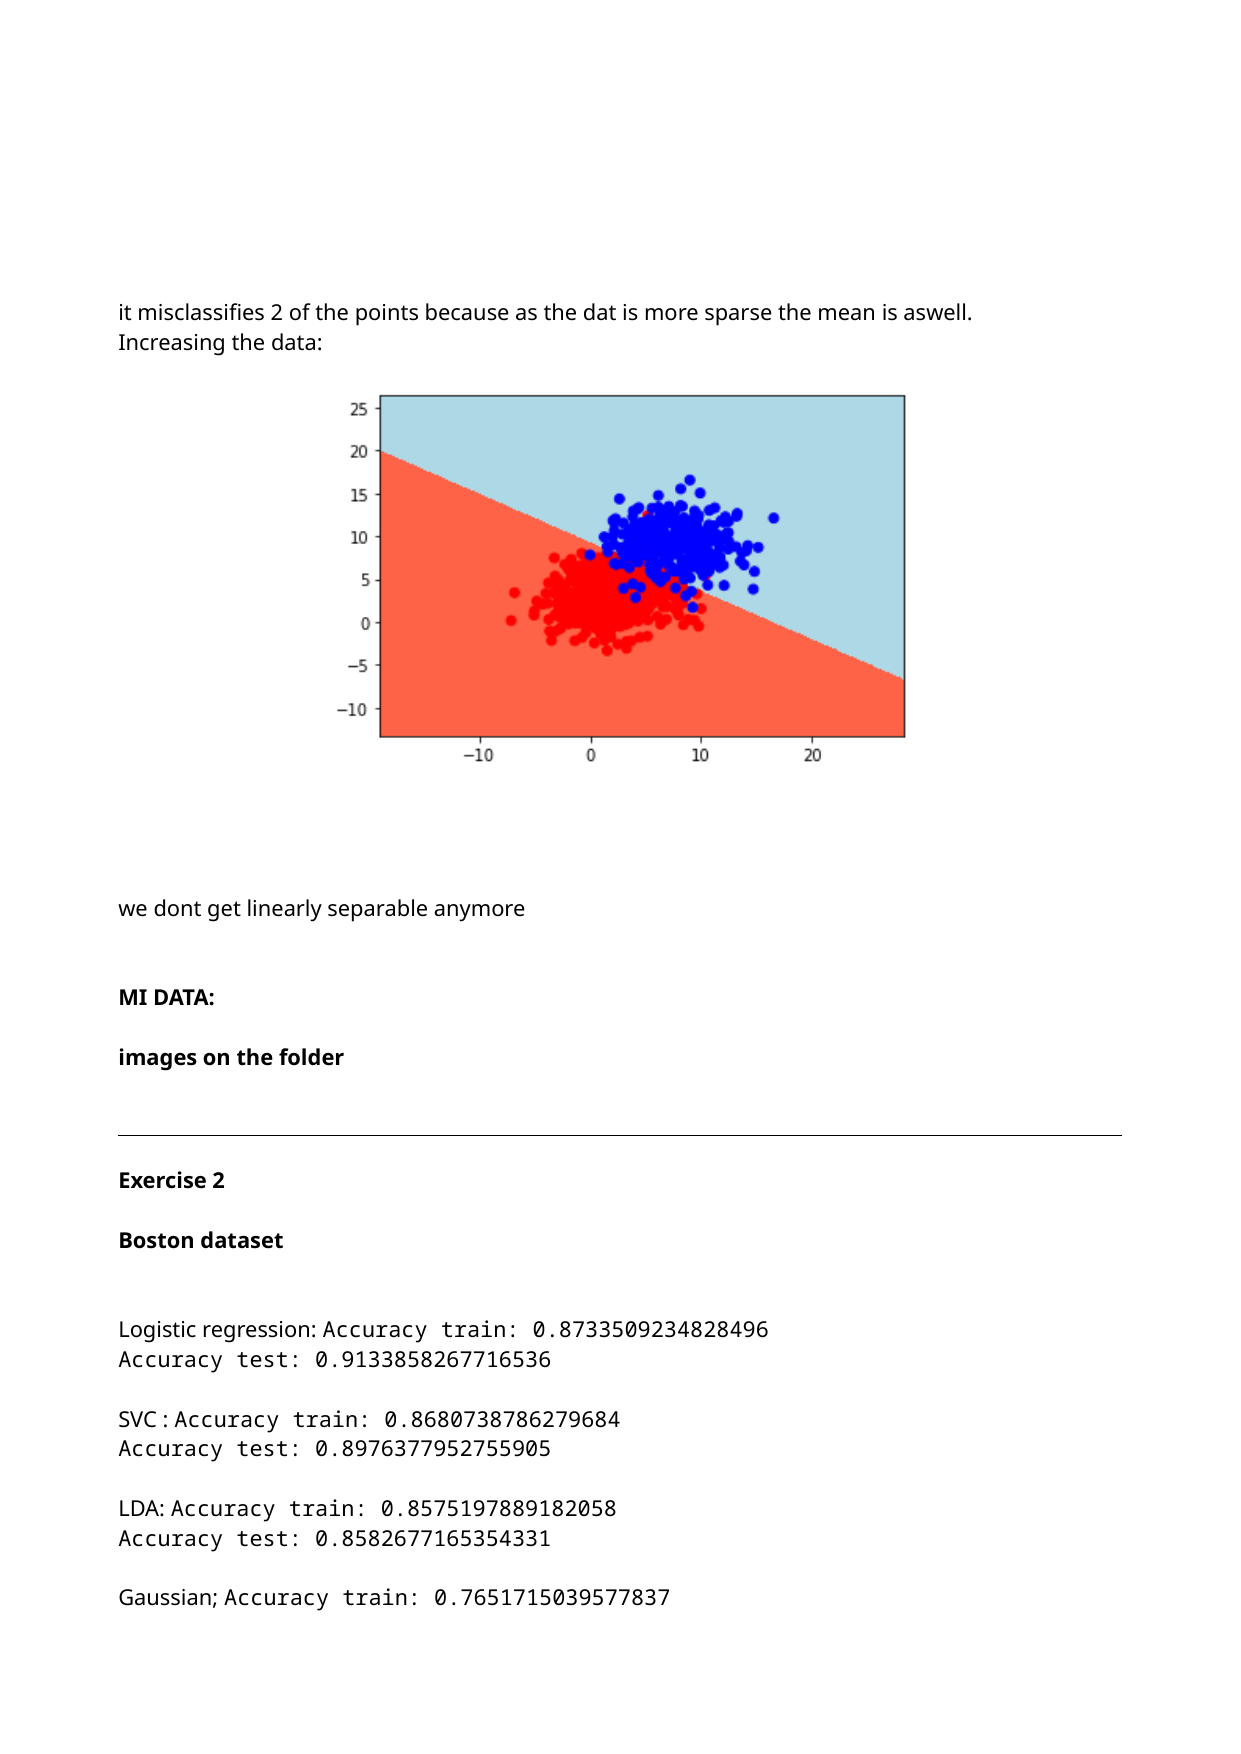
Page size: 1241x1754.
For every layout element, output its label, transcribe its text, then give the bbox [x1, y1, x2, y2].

text Boston dataset [118, 1225, 1122, 1255]
text Gaussian; Accuracy train: 0.7651715039577837 [118, 1582, 1122, 1612]
text Logistic regression: Accuracy train: 0.8733509234828496 [118, 1314, 1122, 1344]
text Accuracy test: 0.9133858267716536 [118, 1344, 1122, 1374]
text Increasing the data: [118, 327, 1122, 356]
text we dont get linearly separable anymore [118, 893, 1122, 922]
text Accuracy test: 0.8976377952755905 [118, 1433, 1122, 1463]
text Exercise 2 [118, 1165, 1122, 1195]
text Accuracy test: 0.8582677165354331 [118, 1523, 1122, 1553]
text SVC : Accuracy train: 0.8680738786279684 [118, 1404, 1122, 1433]
text LDA: Accuracy train: 0.8575197889182058 [118, 1493, 1122, 1523]
text it misclassifies 2 of the points because as the dat is more sparse the mean is aswell. [118, 297, 1122, 327]
picture [325, 386, 915, 774]
text images on the folder [118, 1042, 1122, 1071]
text MI DATA: [118, 982, 1122, 1012]
